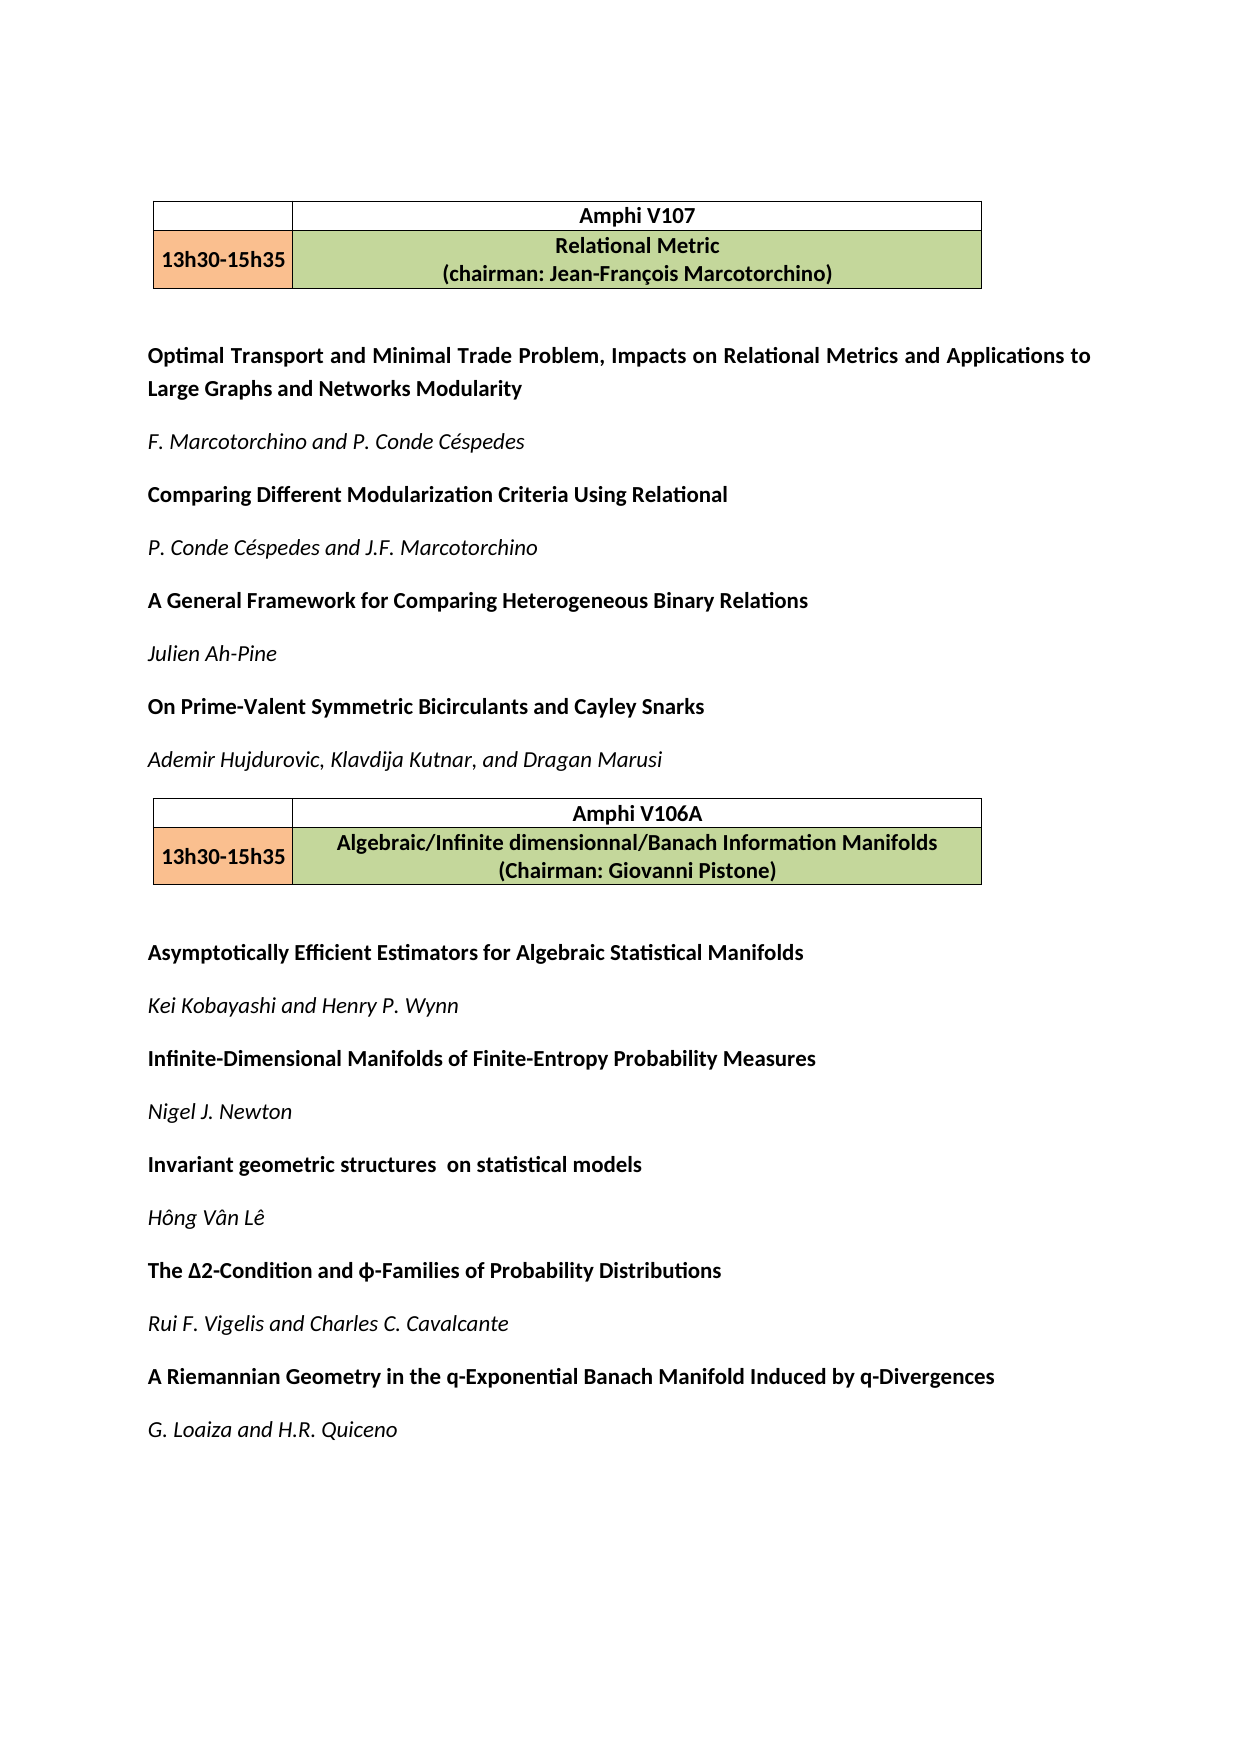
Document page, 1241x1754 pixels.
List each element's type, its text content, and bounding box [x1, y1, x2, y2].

table_header [154, 202, 292, 230]
text The Δ2-Condition and ϕ-Families of Probability Distributions [148, 1256, 1093, 1284]
text Kei Kobayashi and Henry P. Wynn [148, 991, 1093, 1019]
text Julien Ah-Pine [148, 639, 1093, 667]
text A Riemannian Geometry in the q-Exponential Banach Manifold Induced by q-Divergences [148, 1362, 1093, 1390]
text F. Marcotorchino and P. Conde Céspedes [148, 427, 1093, 455]
table_cell Algebraic/Infinite dimensionnal/Banach Information Manifolds (Chairman: Giovanni Pistone) [293, 828, 981, 884]
table_cell Relational Metric (chairman: Jean-François Marcotorchino) [293, 231, 981, 288]
table_header Amphi V107 [293, 202, 981, 230]
table_header Amphi V106A [293, 799, 981, 827]
table_header [154, 799, 292, 827]
text Ademir Hujdurovic, Klavdija Kutnar, and Dragan Marusi [148, 745, 1093, 773]
text Hông Vân Lê [148, 1203, 1093, 1231]
text Invariant geometric structures on statistical models [148, 1150, 1093, 1178]
text A General Framework for Comparing Heterogeneous Binary Relations [148, 586, 1093, 614]
text Infinite-Dimensional Manifolds of Finite-Entropy Probability Measures [148, 1044, 1093, 1072]
text On Prime-Valent Symmetric Bicirculants and Cayley Snarks [148, 692, 1093, 720]
text Nigel J. Newton [148, 1097, 1093, 1125]
text G. Loaiza and H.R. Quiceno [148, 1415, 1093, 1443]
text Rui F. Vigelis and Charles C. Cavalcante [148, 1309, 1093, 1337]
table_cell 13h30-15h35 [154, 828, 292, 884]
text Asymptotically Efficient Estimators for Algebraic Statistical Manifolds [148, 938, 1093, 966]
text P. Conde Céspedes and J.F. Marcotorchino [148, 533, 1093, 561]
text Optimal Transport and Minimal Trade Problem, Impacts on Relational Metrics and Applications to Large Graphs and Networks Modularity [148, 342, 1093, 402]
table_cell 13h30-15h35 [154, 231, 292, 288]
text Comparing Different Modularization Criteria Using Relational [148, 480, 1093, 508]
